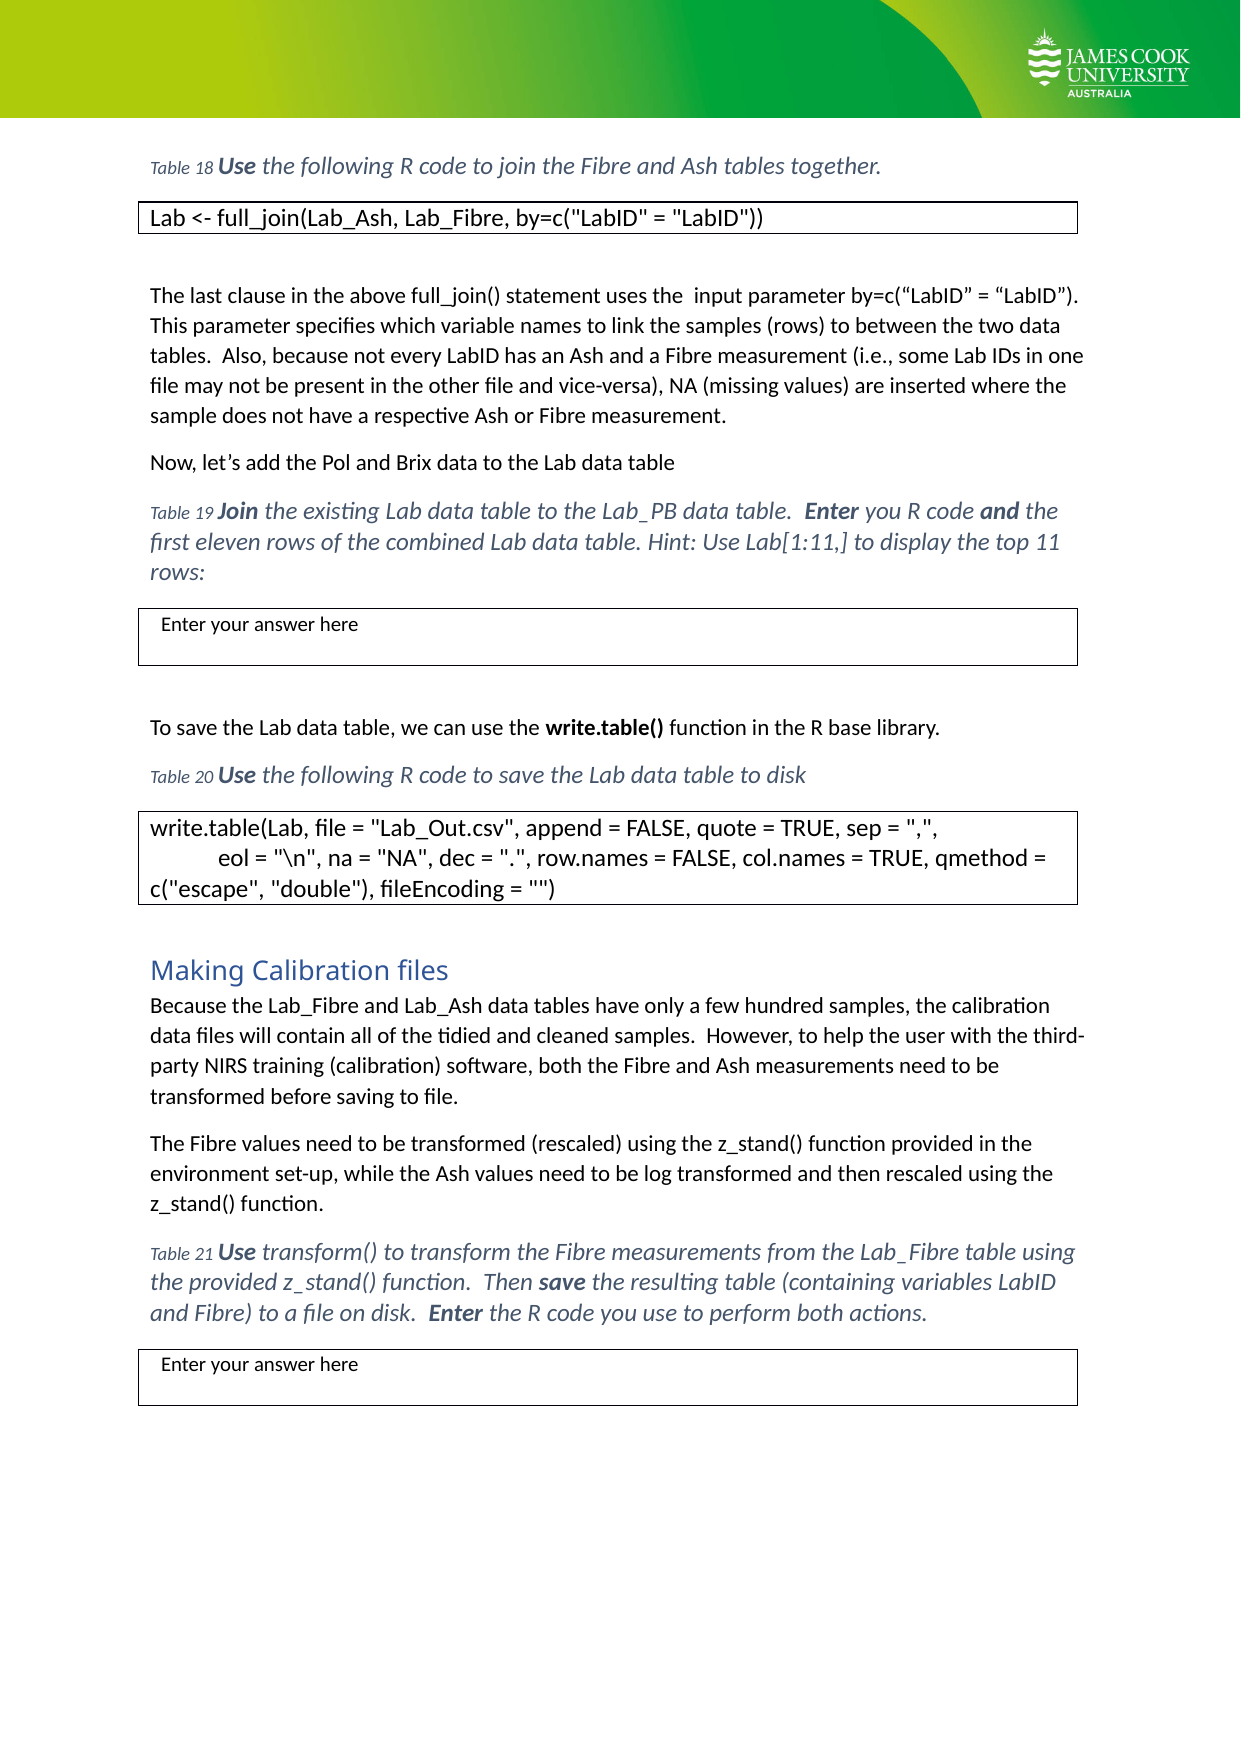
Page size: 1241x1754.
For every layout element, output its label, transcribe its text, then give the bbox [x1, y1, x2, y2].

table_header write.table(Lab, file = "Lab_Out.csv", append = FALSE, quote = TRUE, sep = ",", eol = "\n", na = "NA", dec = ".", row.names = FALSE, col.names = TRUE, qmethod = c("escape", "double"), fileEncoding = "") [139, 812, 1077, 903]
picture [0, 0, 1241, 118]
text Table 19 Join the existing Lab data table to the Lab_PB data table. Enter you R code and the first eleven rows of the combined Lab data table. Hint: Use Lab[1:11,] to display the top 11 rows: [150, 495, 1090, 587]
text The last clause in the above full_join() statement uses the input parameter by=c(“LabID” = “LabID”). This parameter specifies which variable names to link the samples (rows) to between the two data tables. Also, because not every LabID has an Ash and a Fibre measurement (i.e., some Lab IDs in one file may not be present in the other file and vice-versa), NA (missing values) are inserted where the sample does not have a respective Ash or Fibre measurement. [150, 281, 1090, 430]
text Table 21 Use transform() to transform the Fibre measurements from the Lab_Fibre table using the provided z_stand() function. Then save the resulting table (containing variables LabID and Fibre) to a file on disk. Enter the R code you use to perform both actions. [150, 1236, 1090, 1328]
subtitle Making Calibration files [150, 951, 1090, 988]
text Table 18 Use the following R code to join the Fibre and Ash tables together. [150, 150, 1090, 181]
text Because the Lab_Fibre and Lab_Ash data tables have only a few hundred samples, the calibration data files will contain all of the tidied and cleaned samples. However, to help the user with the third-party NIRS training (calibration) software, both the Fibre and Ash measurements need to be transformed before saving to file. [150, 991, 1090, 1110]
text The Fibre values need to be transformed (rescaled) using the z_stand() function provided in the environment set-up, while the Ash values need to be log transformed and then rescaled using the z_stand() function. [150, 1129, 1090, 1217]
table_header Enter your answer here [139, 609, 1077, 665]
text To save the Lab data table, we can use the write.table() function in the R base library. [150, 713, 1090, 741]
text Table 20 Use the following R code to save the Lab data table to disk [150, 759, 1090, 790]
table_header Enter your answer here [139, 1350, 1077, 1405]
text Now, let’s add the Pol and Brix data to the Lab data table [150, 448, 1090, 477]
table_header Lab <- full_join(Lab_Ash, Lab_Fibre, by=c("LabID" = "LabID")) [139, 203, 1077, 233]
